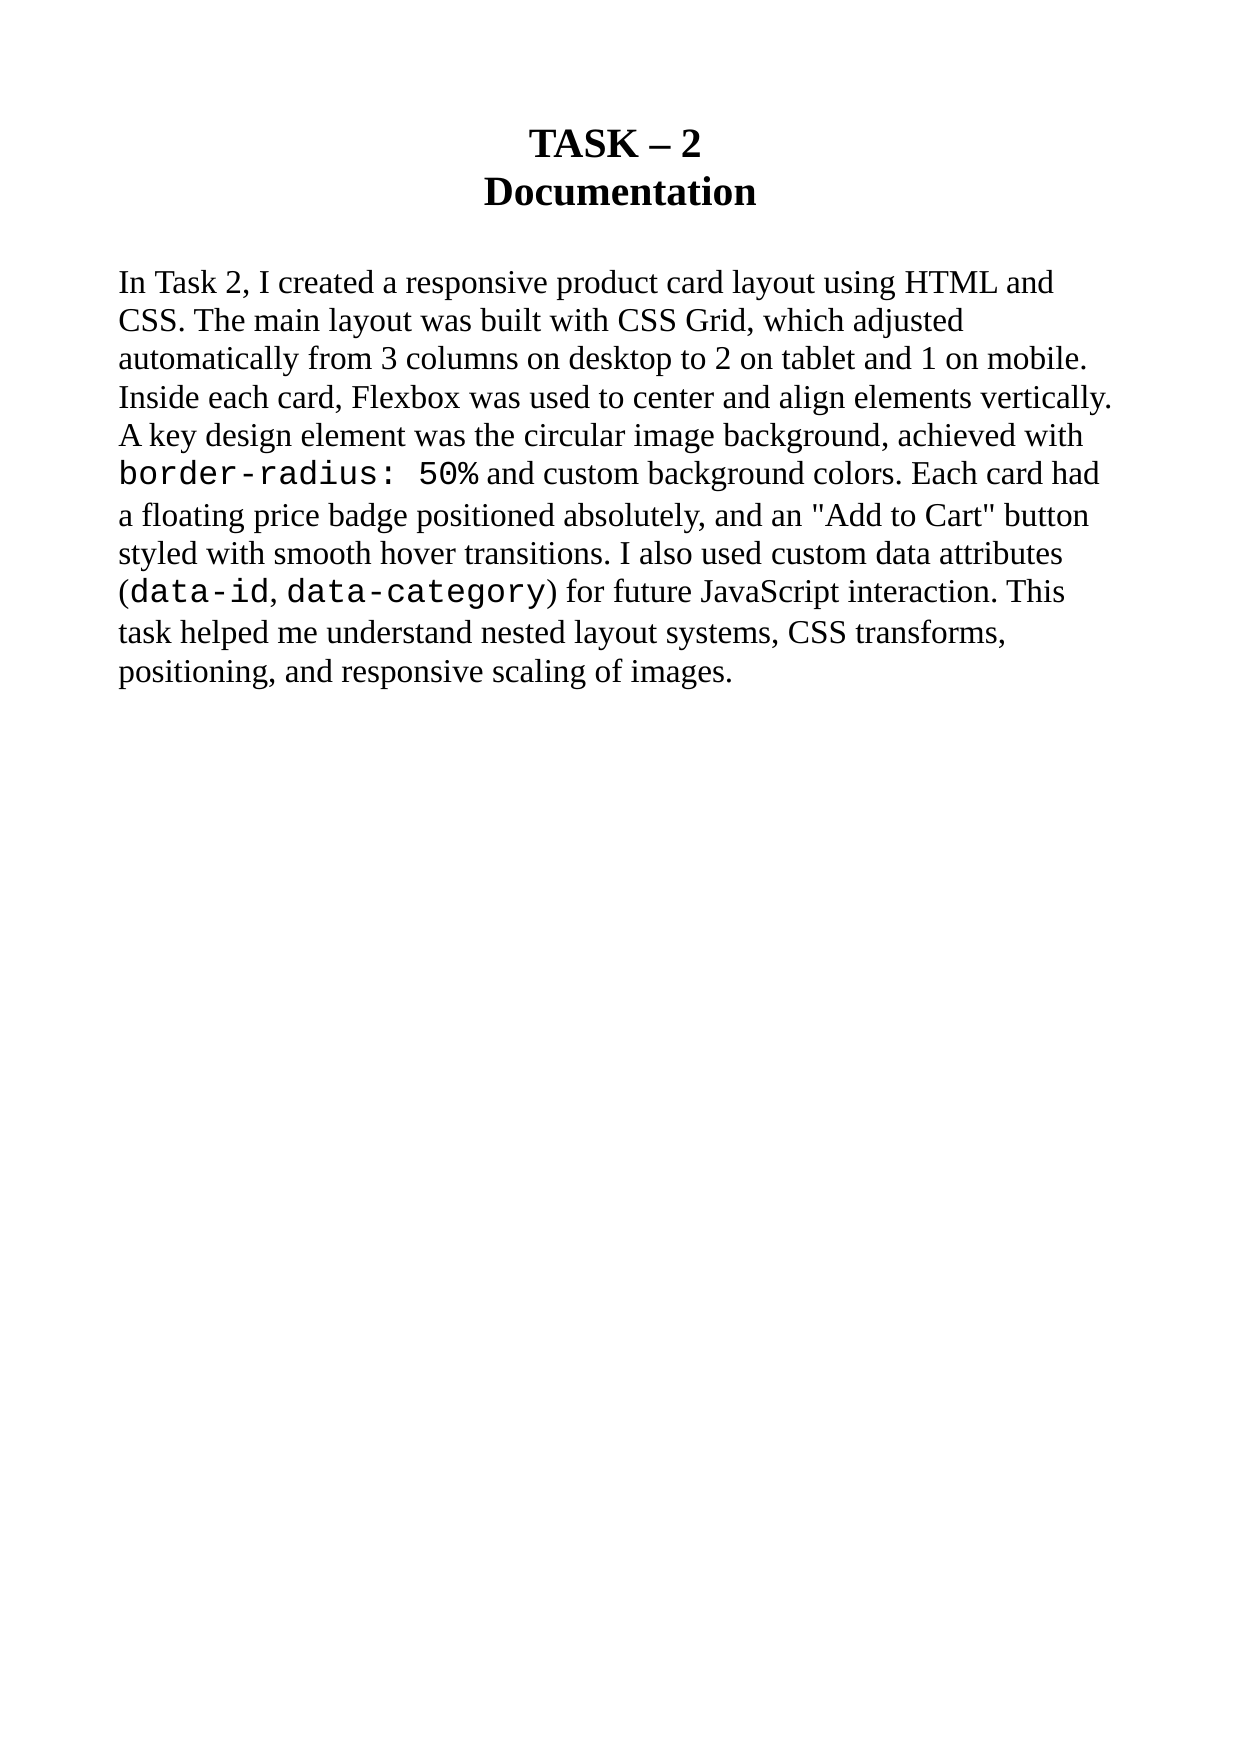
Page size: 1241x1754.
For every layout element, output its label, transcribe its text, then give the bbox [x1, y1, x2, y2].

text TASK – 2 [118, 118, 1122, 166]
text In Task 2, I created a responsive product card layout using HTML and CSS. The main layout was built with CSS Grid, which adjusted automatically from 3 columns on desktop to 2 on tablet and 1 on mobile. Inside each card, Flexbox was used to center and align elements vertically. A key design element was the circular image background, achieved with border-radius: 50% and custom background colors. Each card had a floating price badge positioned absolutely, and an "Add to Cart" button styled with smooth hover transitions. I also used custom data attributes (data-id, data-category) for future JavaScript interaction. This task helped me understand nested layout systems, CSS transforms, positioning, and responsive scaling of images. [118, 262, 1122, 689]
text Documentation [118, 166, 1122, 214]
